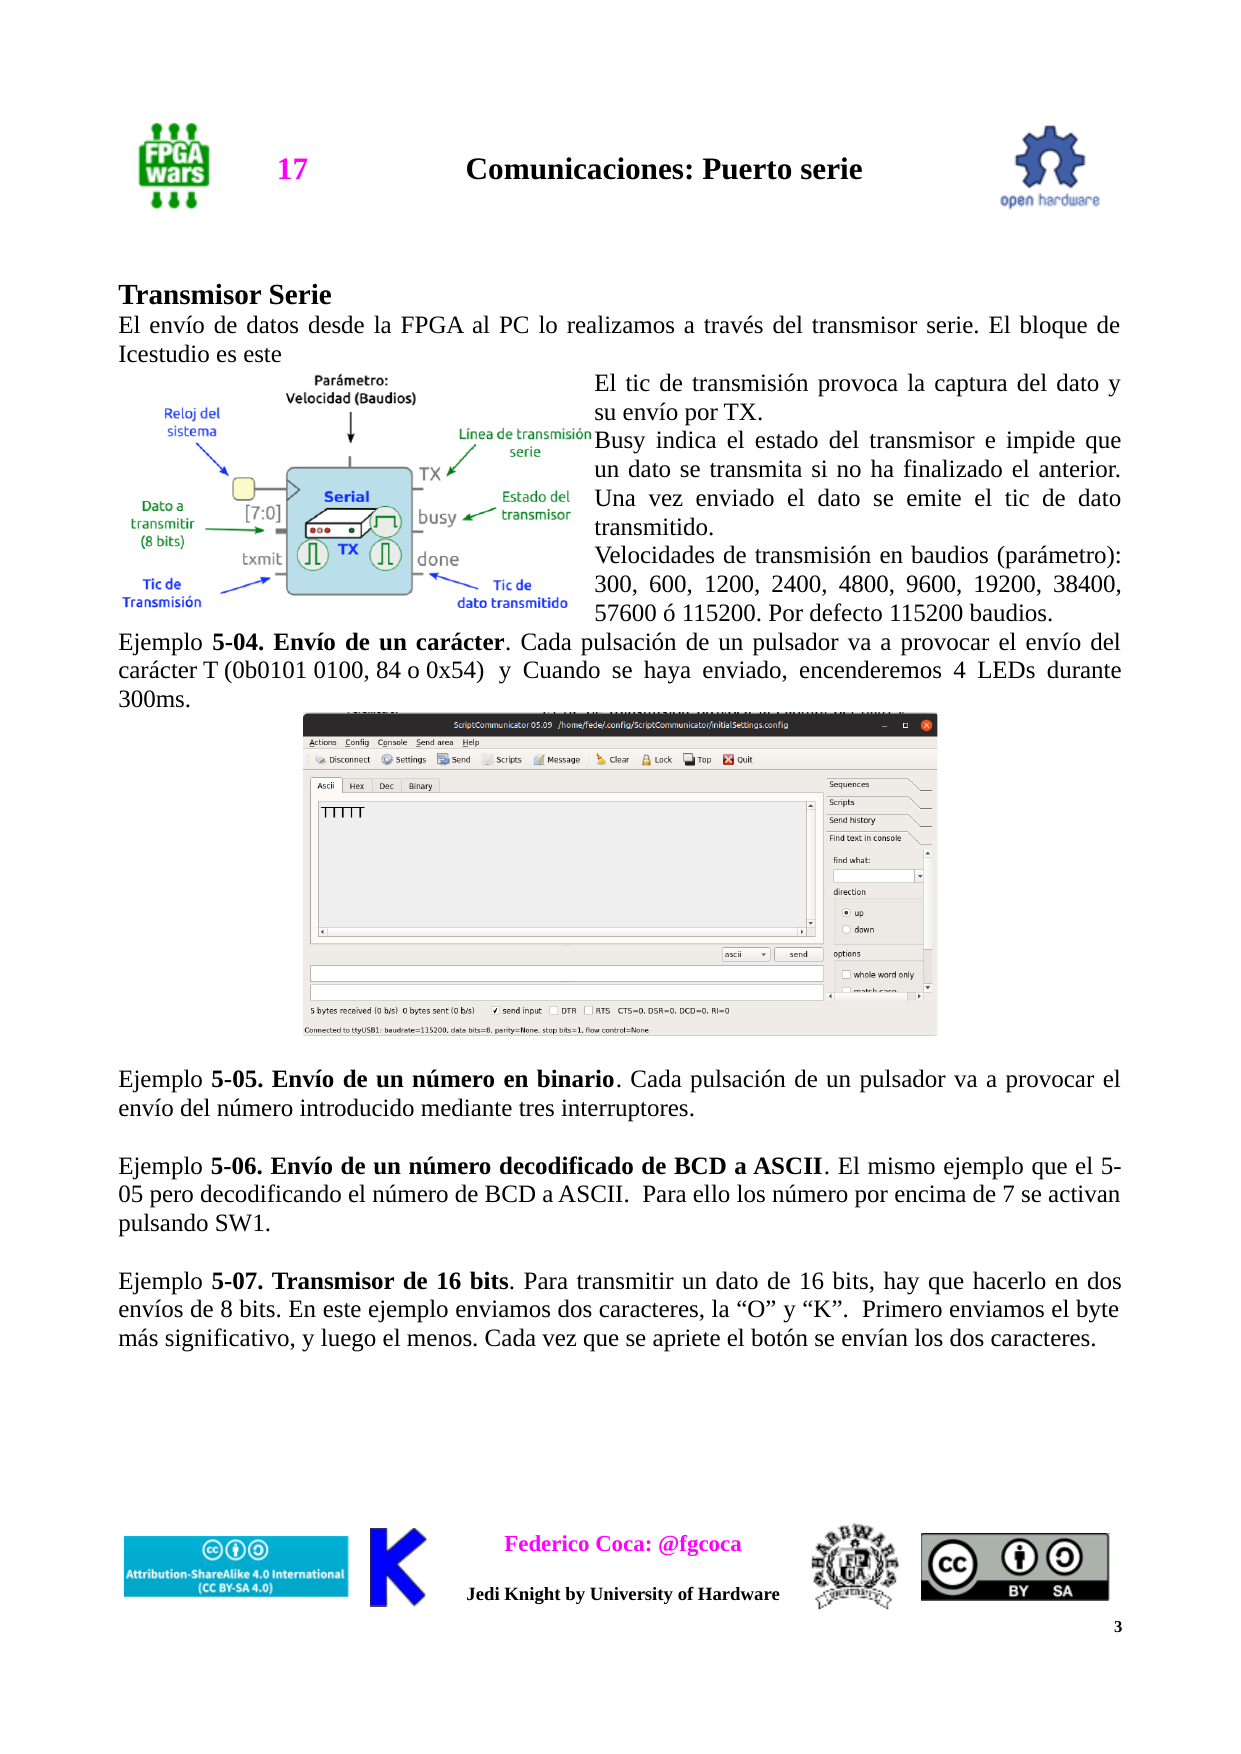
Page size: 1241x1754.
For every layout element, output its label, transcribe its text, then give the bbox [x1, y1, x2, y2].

picture [921, 1533, 1110, 1601]
picture [118, 367, 595, 618]
text Transmisor Serie [118, 277, 1122, 310]
picture [996, 123, 1106, 213]
picture [811, 1523, 901, 1611]
text Velocidades de transmisión en baudios (parámetro): 300, 600, 1200, 2400, 4800, 9600, 19200, 38400, 57600 ó 115200. Por defecto 115200 baudios. [118, 540, 1122, 627]
text Ejemplo 5-04. Envío de un carácter. Cada pulsación de un pulsador va a provocar el envío del carácter T (0b0101 0100, 84 o 0x54) y Cuando se haya enviado, encenderemos 4 LEDs durante 300ms. [118, 627, 1122, 713]
text Ejemplo 5-07. Transmisor de 16 bits. Para transmitir un dato de 16 bits, hay que hacerlo en dos envíos de 8 bits. En este ejemplo enviamos dos caracteres, la “O” y “K”. Primero enviamos el byte más significativo, y luego el menos. Cada vez que se apriete el botón se envían los dos caracteres. [118, 1266, 1122, 1352]
picture [370, 1528, 428, 1607]
picture [123, 1536, 349, 1598]
text Ejemplo 5-05. Envío de un número en binario. Cada pulsación de un pulsador va a provocar el envío del número introducido mediante tres interruptores. [118, 1064, 1122, 1122]
text Ejemplo 5-06. Envío de un número decodificado de BCD a ASCII. El mismo ejemplo que el 5-05 pero decodificando el número de BCD a ASCII. Para ello los número por encima de 7 se activan pulsando SW1. [118, 1151, 1122, 1237]
text El envío de datos desde la FPGA al PC lo realizamos a través del transmisor serie. El bloque de Icestudio es este [118, 310, 1122, 368]
picture [132, 123, 222, 213]
text El tic de transmisión provoca la captura del dato y su envío por TX. [595, 368, 1122, 425]
picture [303, 712, 938, 1036]
text Busy indica el estado del transmisor e impide que un dato se transmita si no ha finalizado el anterior. Una vez enviado el dato se emite el tic de dato transmitido. [595, 425, 1122, 540]
